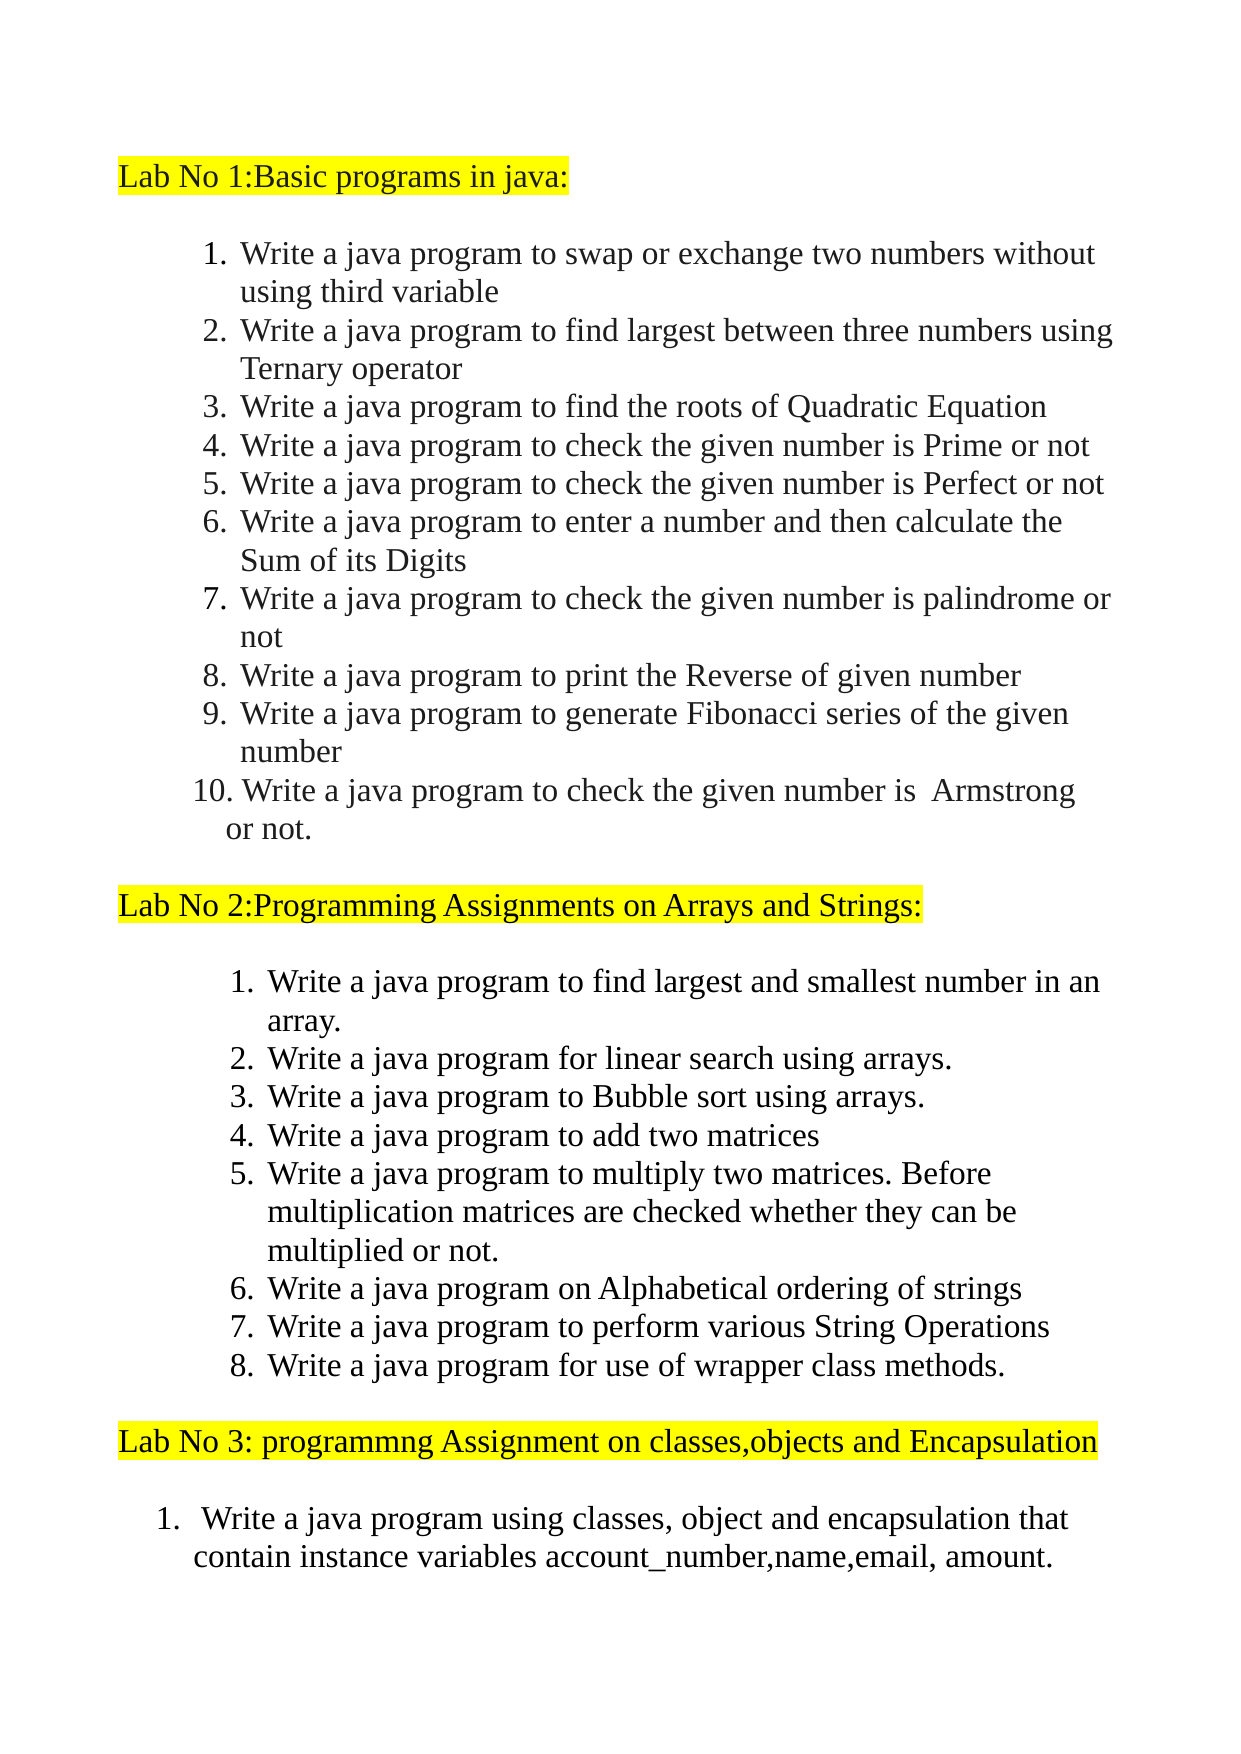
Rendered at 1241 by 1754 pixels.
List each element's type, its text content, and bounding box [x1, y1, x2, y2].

list Write a java program to add two matrices [229, 1115, 1122, 1153]
list Write a java program for linear search using arrays. [229, 1038, 1122, 1076]
list Write a java program using classes, object and encapsulation that contain instance variables account_number,name,email, amount. [156, 1498, 1122, 1575]
list Write a java program to find largest and smallest number in an array. [229, 961, 1122, 1038]
list Write a java program on Alphabetical ordering of strings [229, 1268, 1122, 1306]
list Write a java program to swap or exchange two numbers without using third variable [202, 233, 1122, 310]
list Write a java program to check the given number is Perfect or not [202, 463, 1122, 501]
list Write a java program to find the roots of Quadratic Equation [202, 386, 1122, 425]
list Write a java program to generate Fibonacci series of the given number [202, 693, 1122, 770]
list Write a java program to enter a number and then calculate the Sum of its Digits [202, 501, 1122, 578]
list Write a java program to check the given number is palindrome or not [202, 578, 1122, 655]
list Write a java program to multiply two matrices. Before multiplication matrices are checked whether they can be multiplied or not. [229, 1153, 1122, 1268]
list Write a java program to perform various String Operations [229, 1306, 1122, 1345]
list Write a java program to find largest between three numbers using Ternary operator [202, 310, 1122, 386]
list Write a java program to check the given number is Prime or not [202, 425, 1122, 463]
text 10. Write a java program to check the given number is Armstrong or not. [118, 770, 1122, 846]
list Write a java program to print the Reverse of given number [202, 655, 1122, 693]
list Write a java program for use of wrapper class methods. [229, 1345, 1122, 1383]
text Lab No 1:Basic programs in java: [118, 156, 1122, 195]
text Lab No 2:Programming Assignments on Arrays and Strings: [118, 885, 1122, 923]
list Write a java program to Bubble sort using arrays. [229, 1076, 1122, 1115]
text Lab No 3: programmng Assignment on classes,objects and Encapsulation [118, 1421, 1122, 1460]
